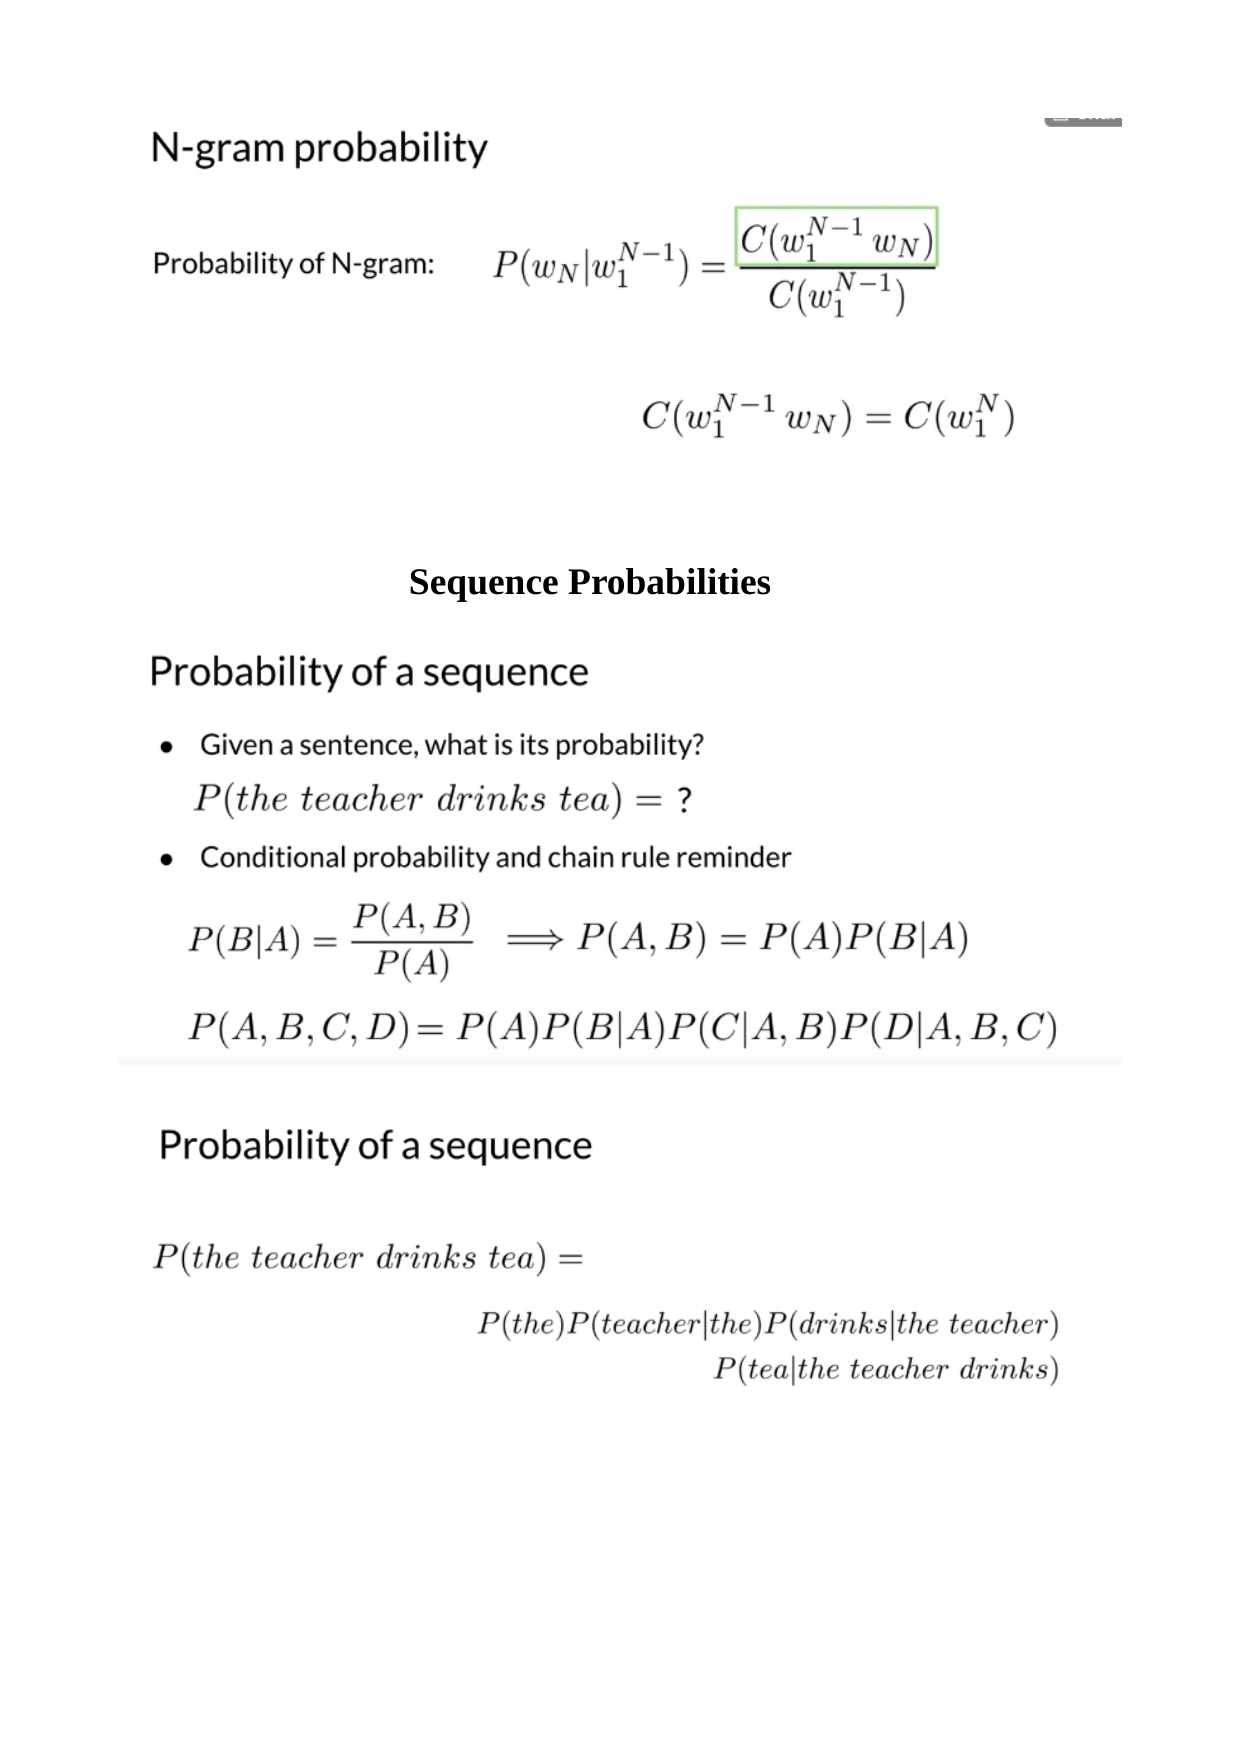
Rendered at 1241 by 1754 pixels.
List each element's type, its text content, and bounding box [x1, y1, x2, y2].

picture [118, 118, 1123, 449]
picture [118, 644, 1123, 1066]
subtitle Sequence Probabilities [118, 560, 1122, 603]
picture [118, 1122, 1123, 1410]
